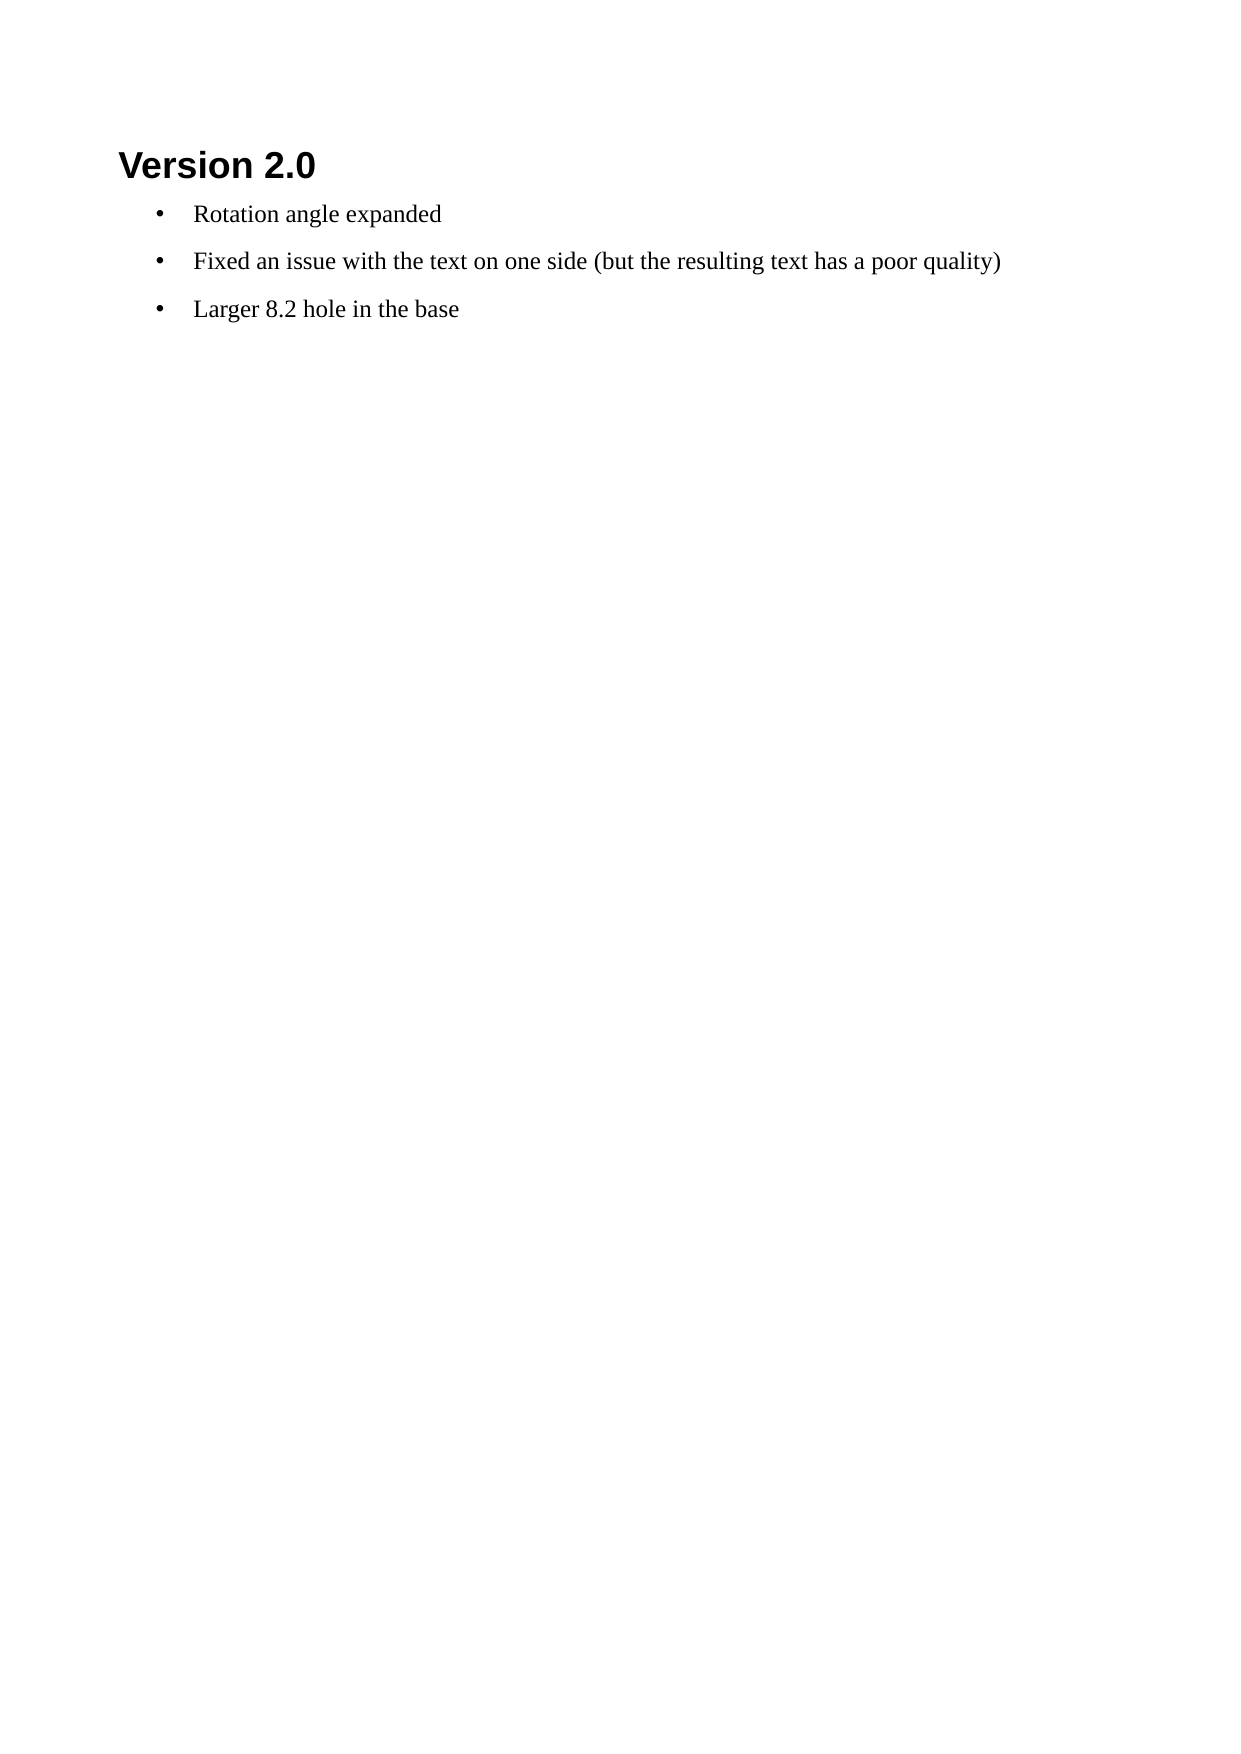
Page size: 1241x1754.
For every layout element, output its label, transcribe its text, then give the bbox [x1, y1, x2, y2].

subtitle Version 2.0 [118, 143, 1122, 186]
list Rotation angle expanded [156, 199, 1122, 227]
list Fixed an issue with the text on one side (but the resulting text has a poor quality) [156, 246, 1122, 275]
list Larger 8.2 hole in the base [156, 294, 1122, 323]
